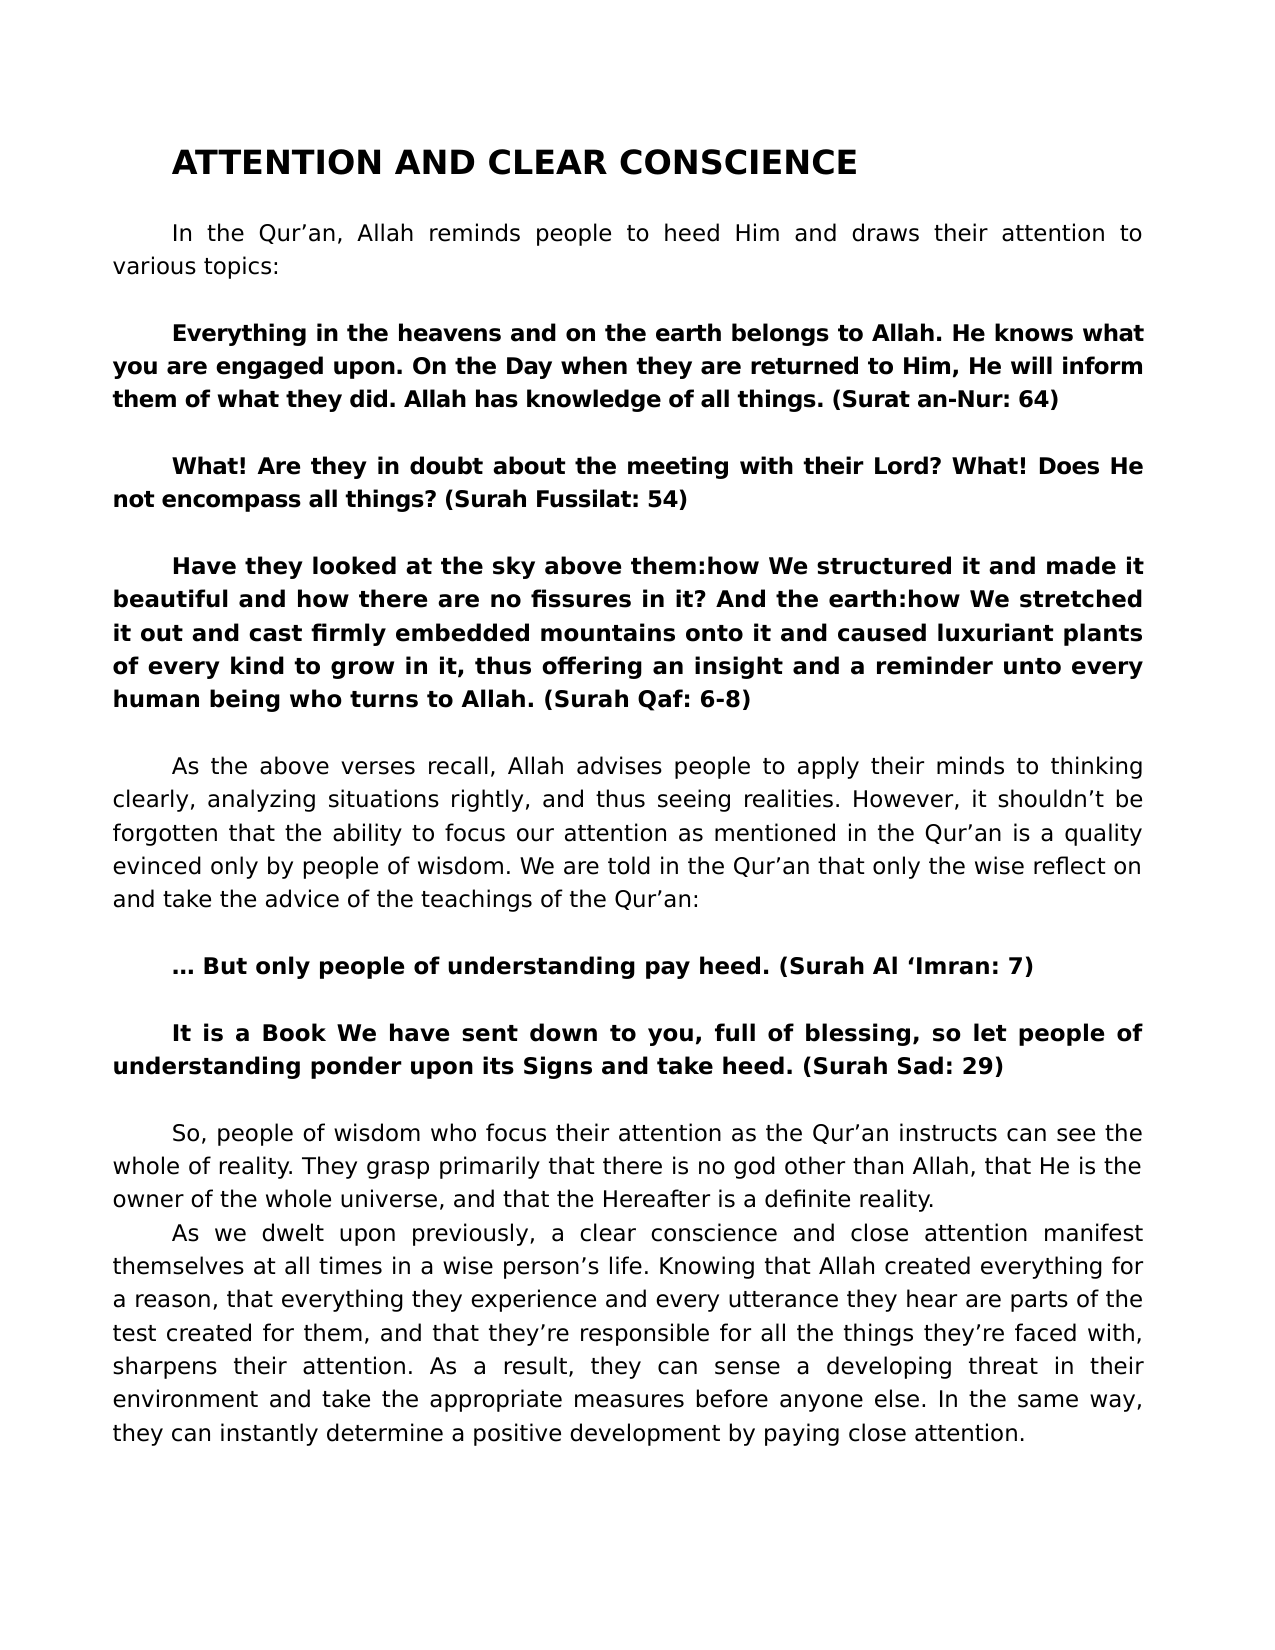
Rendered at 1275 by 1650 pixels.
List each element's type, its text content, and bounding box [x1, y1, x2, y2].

text As the above verses recall, Allah advises people to apply their minds to thinking clearly, analyzing situations rightly, and thus seeing realities. However, it shouldn’t be forgotten that the ability to focus our attention as mentioned in the Qur’an is a quality evinced only by people of wisdom. We are told in the Qur’an that only the wise reflect on and take the advice of the teachings of the Qur’an: [112, 748, 1145, 914]
text ATTENTION AND CLEAR CONSCIENCE [112, 148, 1145, 181]
text As we dwelt upon previously, a clear conscience and close attention manifest themselves at all times in a wise person’s life. Knowing that Allah created everything for a reason, that everything they experience and every utterance they hear are parts of the test created for them, and that they’re responsible for all the things they’re faced with, sharpens their attention. As a result, they can sense a developing threat in their environment and take the appropriate measures before anyone else. In the same way, they can instantly determine a positive development by paying close attention. [112, 1214, 1145, 1448]
text It is a Book We have sent down to you, full of blessing, so let people of understanding ponder upon its Signs and take heed. (Surah Sad: 29) [112, 1014, 1145, 1081]
text Everything in the heavens and on the earth belongs to Allah. He knows what you are engaged upon. On the Day when they are returned to Him, He will inform them of what they did. Allah has knowledge of all things. (Surat an-Nur: 64) [112, 314, 1145, 414]
text What! Are they in doubt about the meeting with their Lord? What! Does He not encompass all things? (Surah Fussilat: 54) [112, 448, 1145, 514]
text In the Qur’an, Allah reminds people to heed Him and draws their attention to various topics: [112, 214, 1145, 281]
text So, people of wisdom who focus their attention as the Qur’an instructs can see the whole of reality. They grasp primarily that there is no god other than Allah, that He is the owner of the whole universe, and that the Hereafter is a definite reality. [112, 1114, 1145, 1214]
text … But only people of understanding pay heed. (Surah Al ‘Imran: 7) [112, 948, 1145, 981]
text Have they looked at the sky above them:how We structured it and made it beautiful and how there are no fissures in it? And the earth:how We stretched it out and cast firmly embedded mountains onto it and caused luxuriant plants of every kind to grow in it, thus offering an insight and a reminder unto every human being who turns to Allah. (Surah Qaf: 6-8) [112, 548, 1145, 714]
